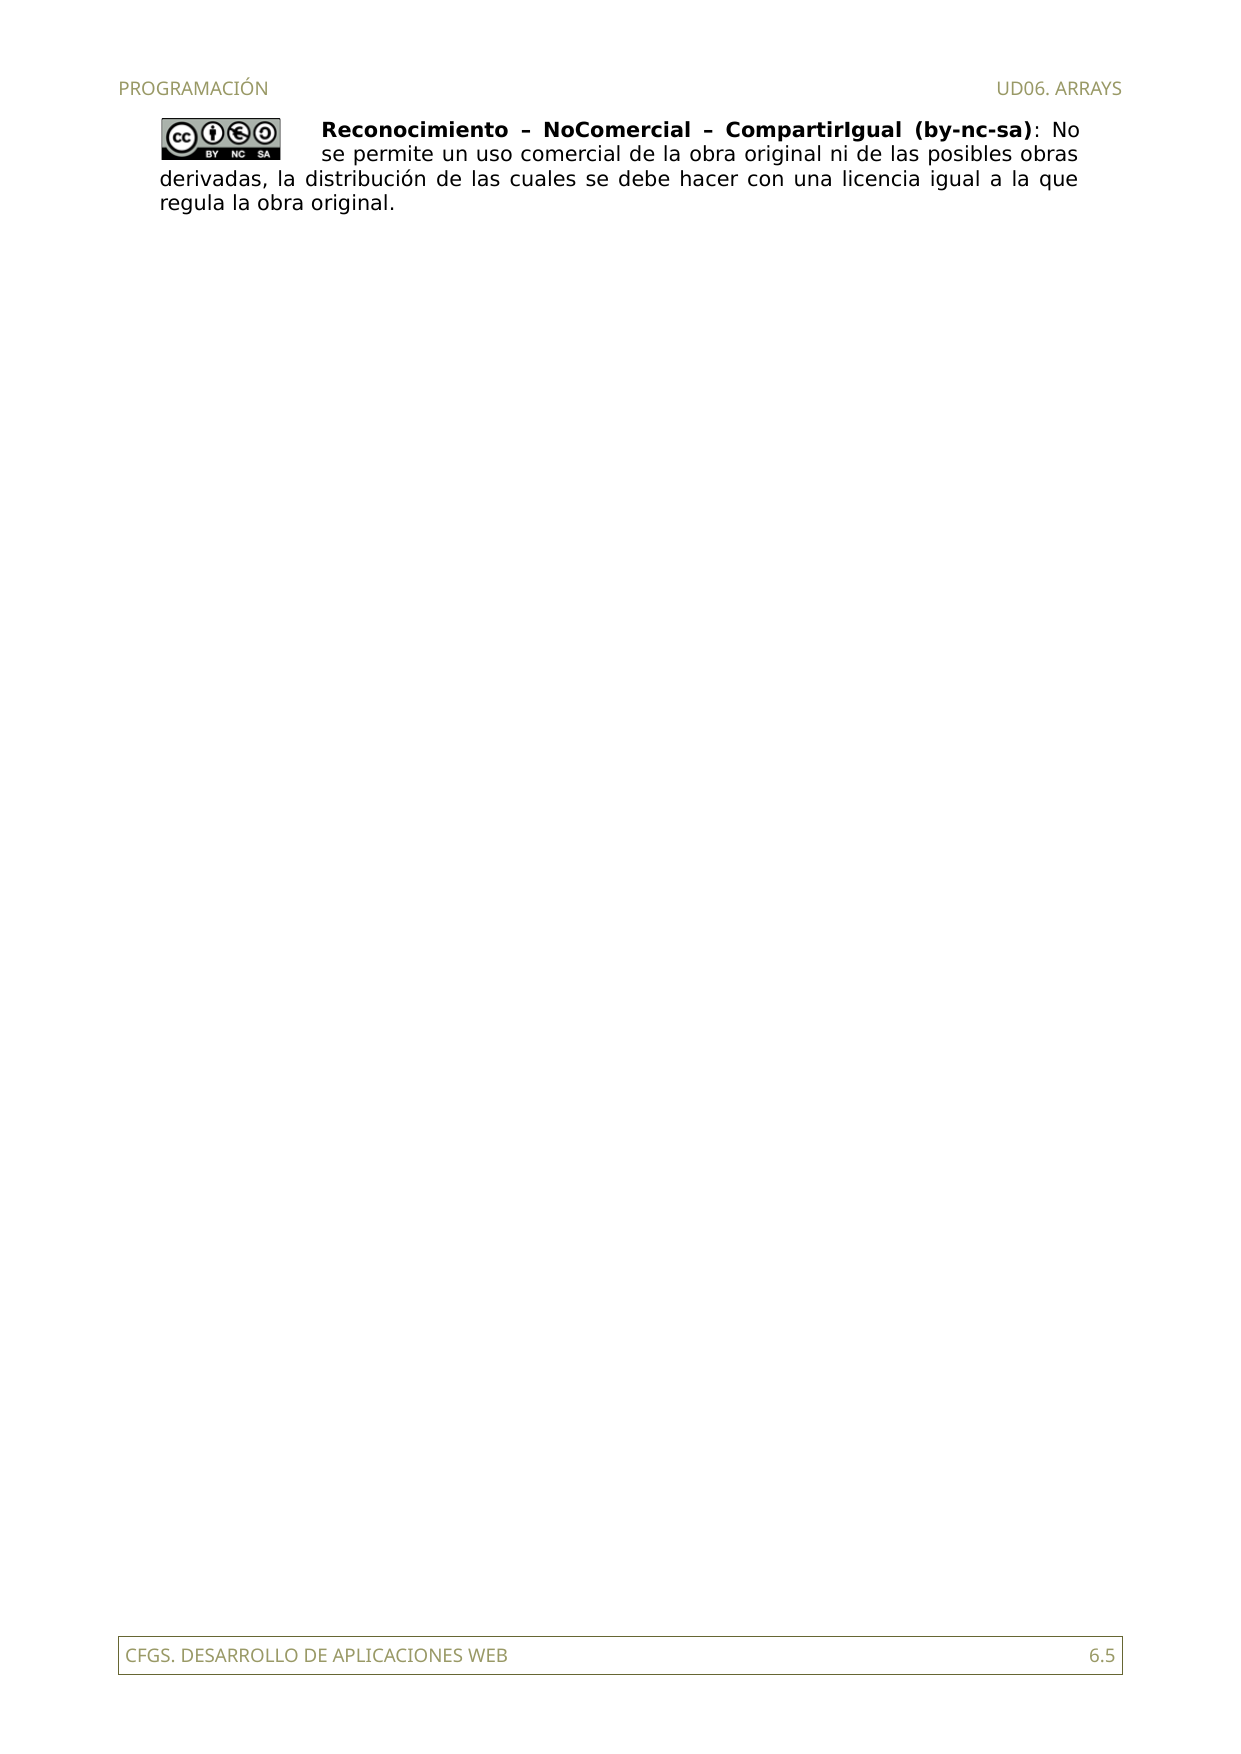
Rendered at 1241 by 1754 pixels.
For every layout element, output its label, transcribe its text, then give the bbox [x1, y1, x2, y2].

text Reconocimiento – NoComercial – CompartirIgual (by-nc-sa): No se permite un uso comercial de la obra original ni de las posibles obras derivadas, la distribución de las cuales se debe hacer con una licencia igual a la que regula la obra original. [159, 118, 1080, 215]
picture [161, 118, 281, 160]
